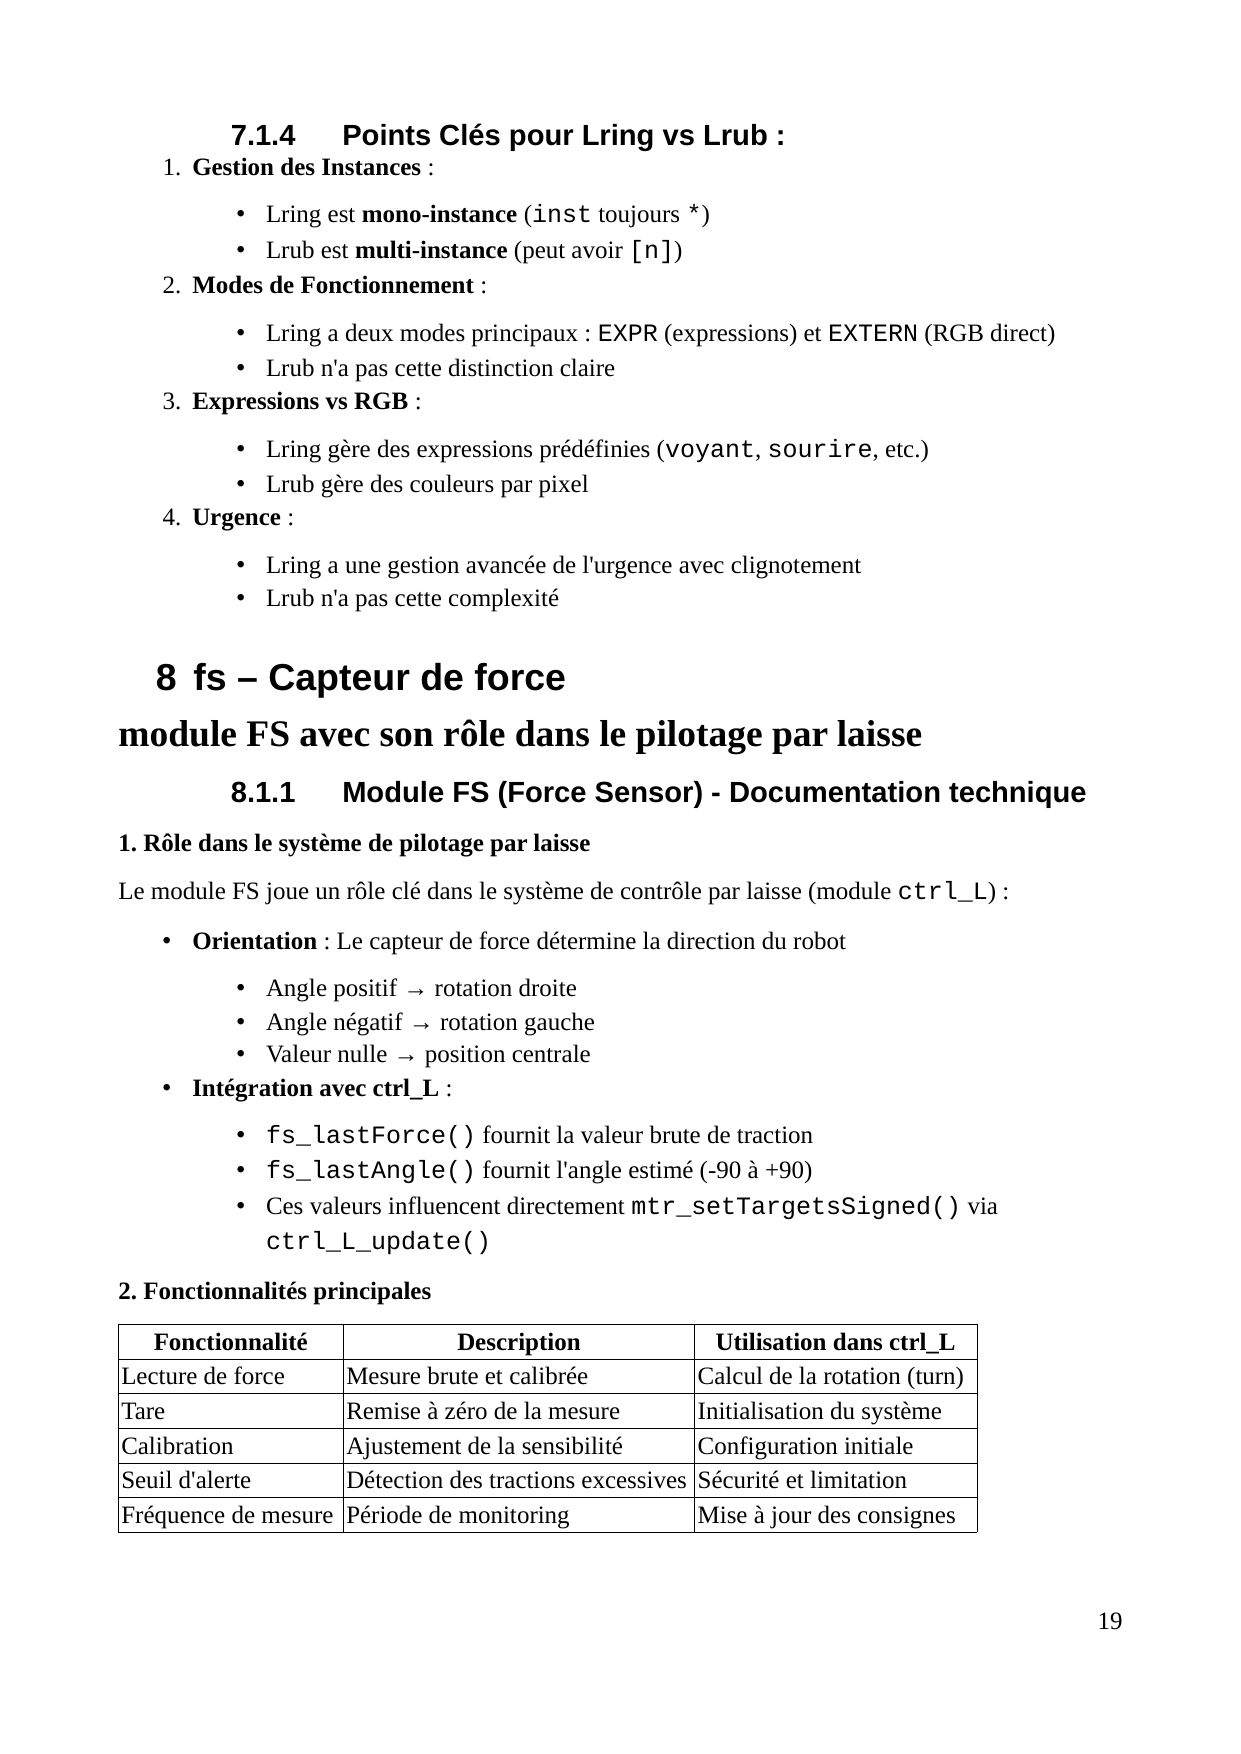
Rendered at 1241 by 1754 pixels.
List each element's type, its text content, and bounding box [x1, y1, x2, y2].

list Lring a deux modes principaux : EXPR (expressions) et EXTERN (RGB direct) [236, 318, 1122, 348]
table_cell Fréquence de mesure [119, 1498, 343, 1532]
list Lrub n'a pas cette complexité [236, 583, 1122, 612]
list Valeur nulle → position centrale [236, 1039, 1122, 1068]
table_cell Configuration initiale [695, 1429, 977, 1462]
table_cell Mise à jour des consignes [695, 1498, 977, 1532]
table_cell Calcul de la rotation (turn) [695, 1360, 977, 1393]
list Lrub n'a pas cette distinction claire [236, 353, 1122, 382]
table_cell Remise à zéro de la mesure [344, 1394, 694, 1428]
list fs_lastForce() fournit la valeur brute de traction [236, 1120, 1122, 1151]
subtitle fs – Capteur de force [156, 655, 1122, 698]
table_cell Initialisation du système [695, 1394, 977, 1428]
list fs_lastAngle() fournit l'angle estimé (-90 à +90) [236, 1156, 1122, 1186]
table_cell Période de monitoring [344, 1498, 694, 1532]
list Ces valeurs influencent directement mtr_setTargetsSigned() via ctrl_L_update() [236, 1191, 1122, 1257]
subtitle module FS avec son rôle dans le pilotage par laisse [118, 711, 1122, 754]
table_cell Tare [119, 1394, 343, 1428]
list Modes de Fonctionnement : [162, 270, 1122, 299]
table_cell Calibration [119, 1429, 343, 1462]
text Le module FS joue un rôle clé dans le système de contrôle par laisse (module ctrl_L) : [118, 876, 1122, 907]
subtitle Module FS (Force Sensor) - Documentation technique [231, 775, 1122, 809]
subtitle Points Clés pour Lring vs Lrub : [231, 118, 1122, 152]
list Lring gère des expressions prédéfinies (voyant, sourire, etc.) [236, 434, 1122, 464]
subtitle 2. Fonctionnalités principales [118, 1276, 1122, 1305]
list Intégration avec ctrl_L : [162, 1073, 1122, 1101]
table_cell Sécurité et limitation [695, 1464, 977, 1497]
table_cell Mesure brute et calibrée [344, 1360, 694, 1393]
list Urgence : [162, 502, 1122, 531]
table_cell Détection des tractions excessives [344, 1464, 694, 1497]
list Lring a une gestion avancée de l'urgence avec clignotement [236, 550, 1122, 578]
list Lrub est multi-instance (peut avoir [n]) [236, 235, 1122, 266]
list Gestion des Instances : [162, 152, 1122, 180]
table_cell Ajustement de la sensibilité [344, 1429, 694, 1462]
list Expressions vs RGB : [162, 386, 1122, 415]
list Angle négatif → rotation gauche [236, 1007, 1122, 1035]
list Lring est mono-instance (inst toujours *) [236, 199, 1122, 230]
list Lrub gère des couleurs par pixel [236, 469, 1122, 498]
table_cell Lecture de force [119, 1360, 343, 1393]
table_header Utilisation dans ctrl_L [695, 1325, 977, 1358]
table_header Description [344, 1325, 694, 1358]
subtitle 1. Rôle dans le système de pilotage par laisse [118, 828, 1122, 857]
list Angle positif → rotation droite [236, 973, 1122, 1002]
table_header Fonctionnalité [119, 1325, 343, 1358]
table_cell Seuil d'alerte [119, 1464, 343, 1497]
list Orientation : Le capteur de force détermine la direction du robot [162, 926, 1122, 955]
